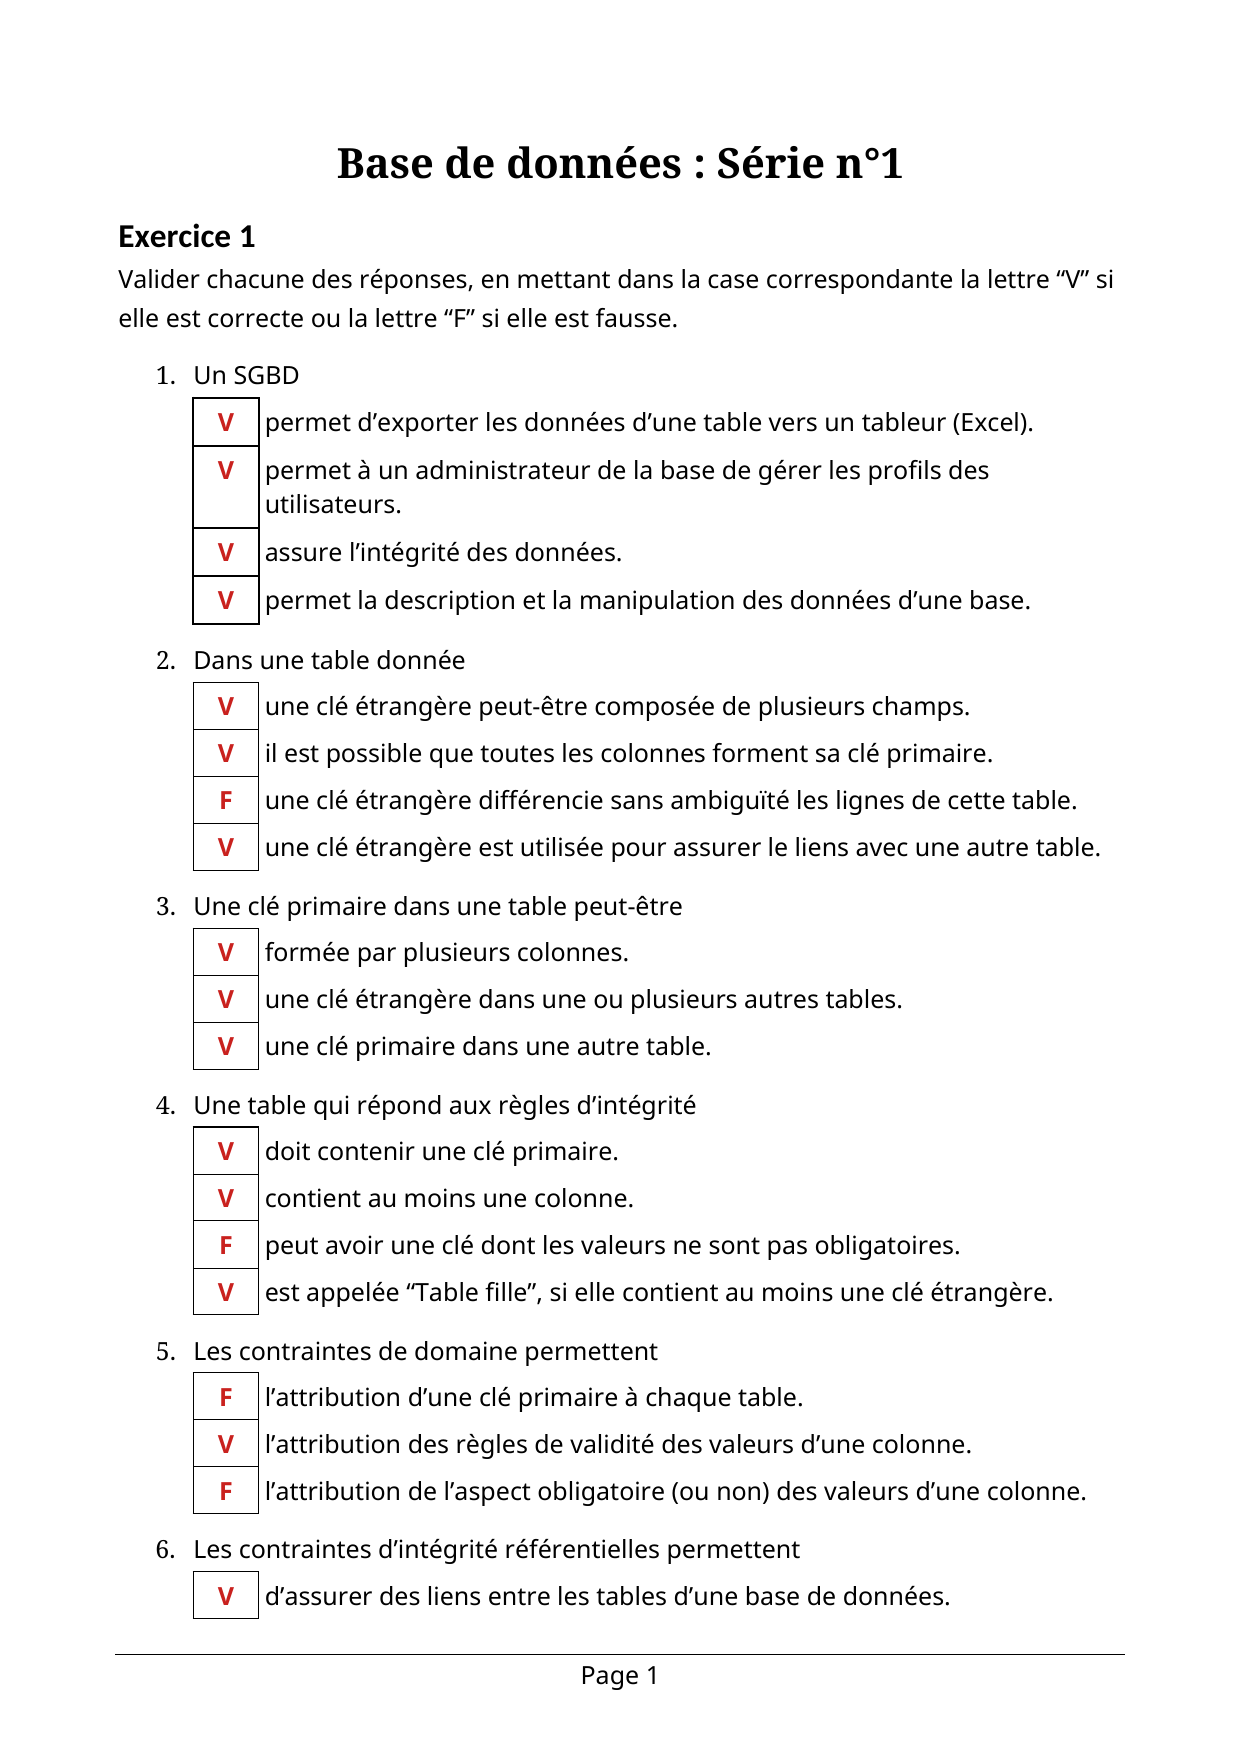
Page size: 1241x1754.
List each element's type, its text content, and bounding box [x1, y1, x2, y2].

table_header doit contenir une clé primaire. [259, 1126, 1118, 1173]
table_cell contient au moins une colonne. [259, 1174, 1118, 1220]
table_cell une clé étrangère différencie sans ambiguïté les lignes de cette table. [259, 776, 1118, 823]
text Valider chacune des réponses, en mettant dans la case correspondante la lettre “V” si elle est correcte ou la lettre “F” si elle est fausse. [118, 261, 1122, 335]
table_cell l’attribution de l’aspect obligatoire (ou non) des valeurs d’une colonne. [259, 1466, 1118, 1513]
table_cell F [194, 777, 258, 823]
table_header une clé étrangère peut-être composée de plusieurs champs. [259, 682, 1118, 729]
table_header V [194, 683, 258, 729]
table_header permet d’exporter les données d’une table vers un tableur (Excel). [260, 397, 1118, 445]
table_cell F [194, 1221, 258, 1267]
table_header l’attribution d’une clé primaire à chaque table. [259, 1372, 1118, 1419]
table_cell V [194, 1023, 258, 1068]
table_header V [194, 1128, 258, 1173]
table_header F [194, 1373, 258, 1419]
table_header V [194, 399, 258, 445]
table_cell F [194, 1467, 258, 1513]
table_cell V [194, 730, 258, 776]
table_cell une clé étrangère est utilisée pour assurer le liens avec une autre table. [259, 823, 1118, 870]
table_cell V [194, 1420, 258, 1466]
table_cell V [194, 824, 258, 870]
table_header V [194, 1572, 258, 1618]
table_cell l’attribution des règles de validité des valeurs d’une colonne. [259, 1419, 1118, 1466]
table_cell permet à un administrateur de la base de gérer les profils des utilisateurs. [260, 445, 1118, 527]
table_cell est appelée “Table fille”, si elle contient au moins une clé étrangère. [259, 1268, 1118, 1314]
table_header V [194, 929, 258, 974]
list Un SGBD [156, 357, 1122, 392]
list Les contraintes de domaine permettent [156, 1333, 1122, 1367]
table_cell il est possible que toutes les colonnes forment sa clé primaire. [259, 729, 1118, 776]
table_cell une clé primaire dans une autre table. [259, 1022, 1118, 1068]
table_cell V [194, 447, 258, 527]
table_header d’assurer des liens entre les tables d’une base de données. [259, 1571, 1118, 1618]
table_cell V [194, 529, 258, 575]
table_cell V [194, 976, 258, 1022]
list Une table qui répond aux règles d’intégrité [156, 1087, 1122, 1121]
table_header formée par plusieurs colonnes. [259, 928, 1118, 974]
subtitle Exercice 1 [118, 215, 1122, 256]
subtitle Base de données : Série n°1 [118, 134, 1122, 191]
list Une clé primaire dans une table peut-être [156, 888, 1122, 922]
list Les contraintes d’intégrité référentielles permettent [155, 1532, 1122, 1566]
table_cell V [194, 1175, 258, 1220]
table_cell une clé étrangère dans une ou plusieurs autres tables. [259, 975, 1118, 1022]
table_cell V [194, 1269, 258, 1314]
table_cell assure l’intégrité des données. [260, 527, 1118, 575]
table_cell peut avoir une clé dont les valeurs ne sont pas obligatoires. [259, 1220, 1118, 1267]
table_cell V [194, 577, 258, 623]
list Dans une table donnée [156, 643, 1122, 677]
table_cell permet la description et la manipulation des données d’une base. [260, 575, 1118, 623]
